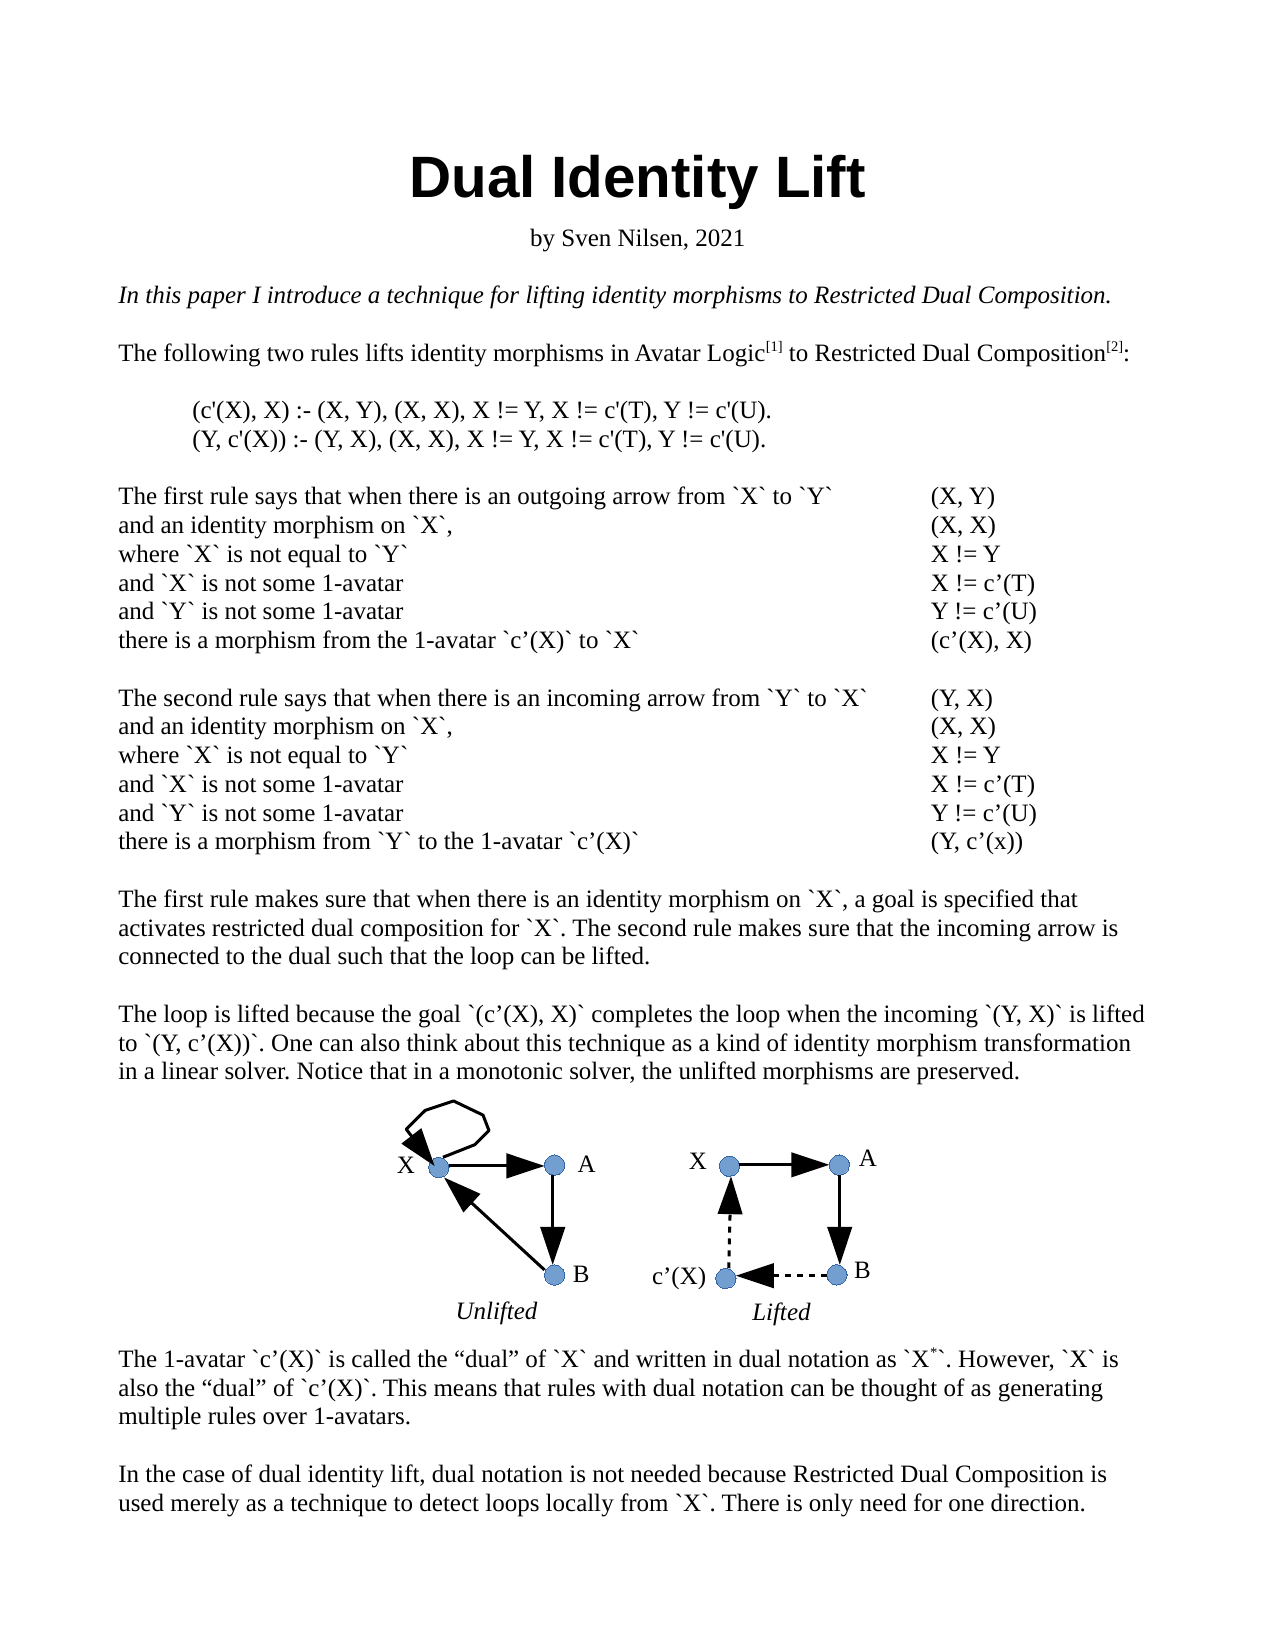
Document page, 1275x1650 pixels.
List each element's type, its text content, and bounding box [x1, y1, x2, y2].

text and `X` is not some 1-avatar X != c’(T) [118, 769, 1157, 798]
text there is a morphism from `Y` to the 1-avatar `c’(X)` (Y, c’(x)) [118, 826, 1157, 855]
text The loop is lifted because the goal `(c’(X), X)` completes the loop when the incoming `(Y, X)` is lifted to `(Y, c’(X))`. One can also think about this technique as a kind of identity morphism transformation in a linear solver. Notice that in a monotonic solver, the unlifted morphisms are preserved. [118, 999, 1157, 1085]
text The first rule says that when there is an outgoing arrow from `X` to `Y` (X, Y) [118, 481, 1157, 510]
text In this paper I introduce a technique for lifting identity morphisms to Restricted Dual Composition. [118, 280, 1157, 309]
text and `X` is not some 1-avatar X != c’(T) [118, 568, 1157, 596]
title Dual Identity Lift [118, 143, 1157, 210]
text and an identity morphism on `X`, (X, X) [118, 510, 1157, 539]
text where `X` is not equal to `Y` X != Y [118, 740, 1157, 769]
text The 1-avatar `c’(X)` is called the “dual” of `X` and written in dual notation as `X*`. However, `X` is also the “dual” of `c’(X)`. This means that rules with dual notation can be thought of as generating multiple rules over 1-avatars. [118, 1344, 1157, 1430]
text In the case of dual identity lift, dual notation is not needed because Restricted Dual Composition is used merely as a technique to detect loops locally from `X`. There is only need for one direction. [118, 1459, 1157, 1516]
text (c'(X), X) :- (X, Y), (X, X), X != Y, X != c'(T), Y != c'(U). [118, 395, 1157, 424]
text and an identity morphism on `X`, (X, X) [118, 711, 1157, 740]
text there is a morphism from the 1-avatar `c’(X)` to `X` (c’(X), X) [118, 625, 1157, 654]
text where `X` is not equal to `Y` X != Y [118, 539, 1157, 568]
text (Y, c'(X)) :- (Y, X), (X, X), X != Y, X != c'(T), Y != c'(U). [118, 424, 1157, 453]
text The second rule says that when there is an incoming arrow from `Y` to `X` (Y, X) [118, 683, 1157, 711]
text and `Y` is not some 1-avatar Y != c’(U) [118, 798, 1157, 826]
text by Sven Nilsen, 2021 [118, 223, 1157, 251]
text and `Y` is not some 1-avatar Y != c’(U) [118, 596, 1157, 625]
text The first rule makes sure that when there is an identity morphism on `X`, a goal is specified that activates restricted dual composition for `X`. The second rule makes sure that the incoming arrow is connected to the dual such that the loop can be lifted. [118, 884, 1157, 970]
text The following two rules lifts identity morphisms in Avatar Logic[1] to Restricted Dual Composition[2]: [118, 338, 1157, 366]
